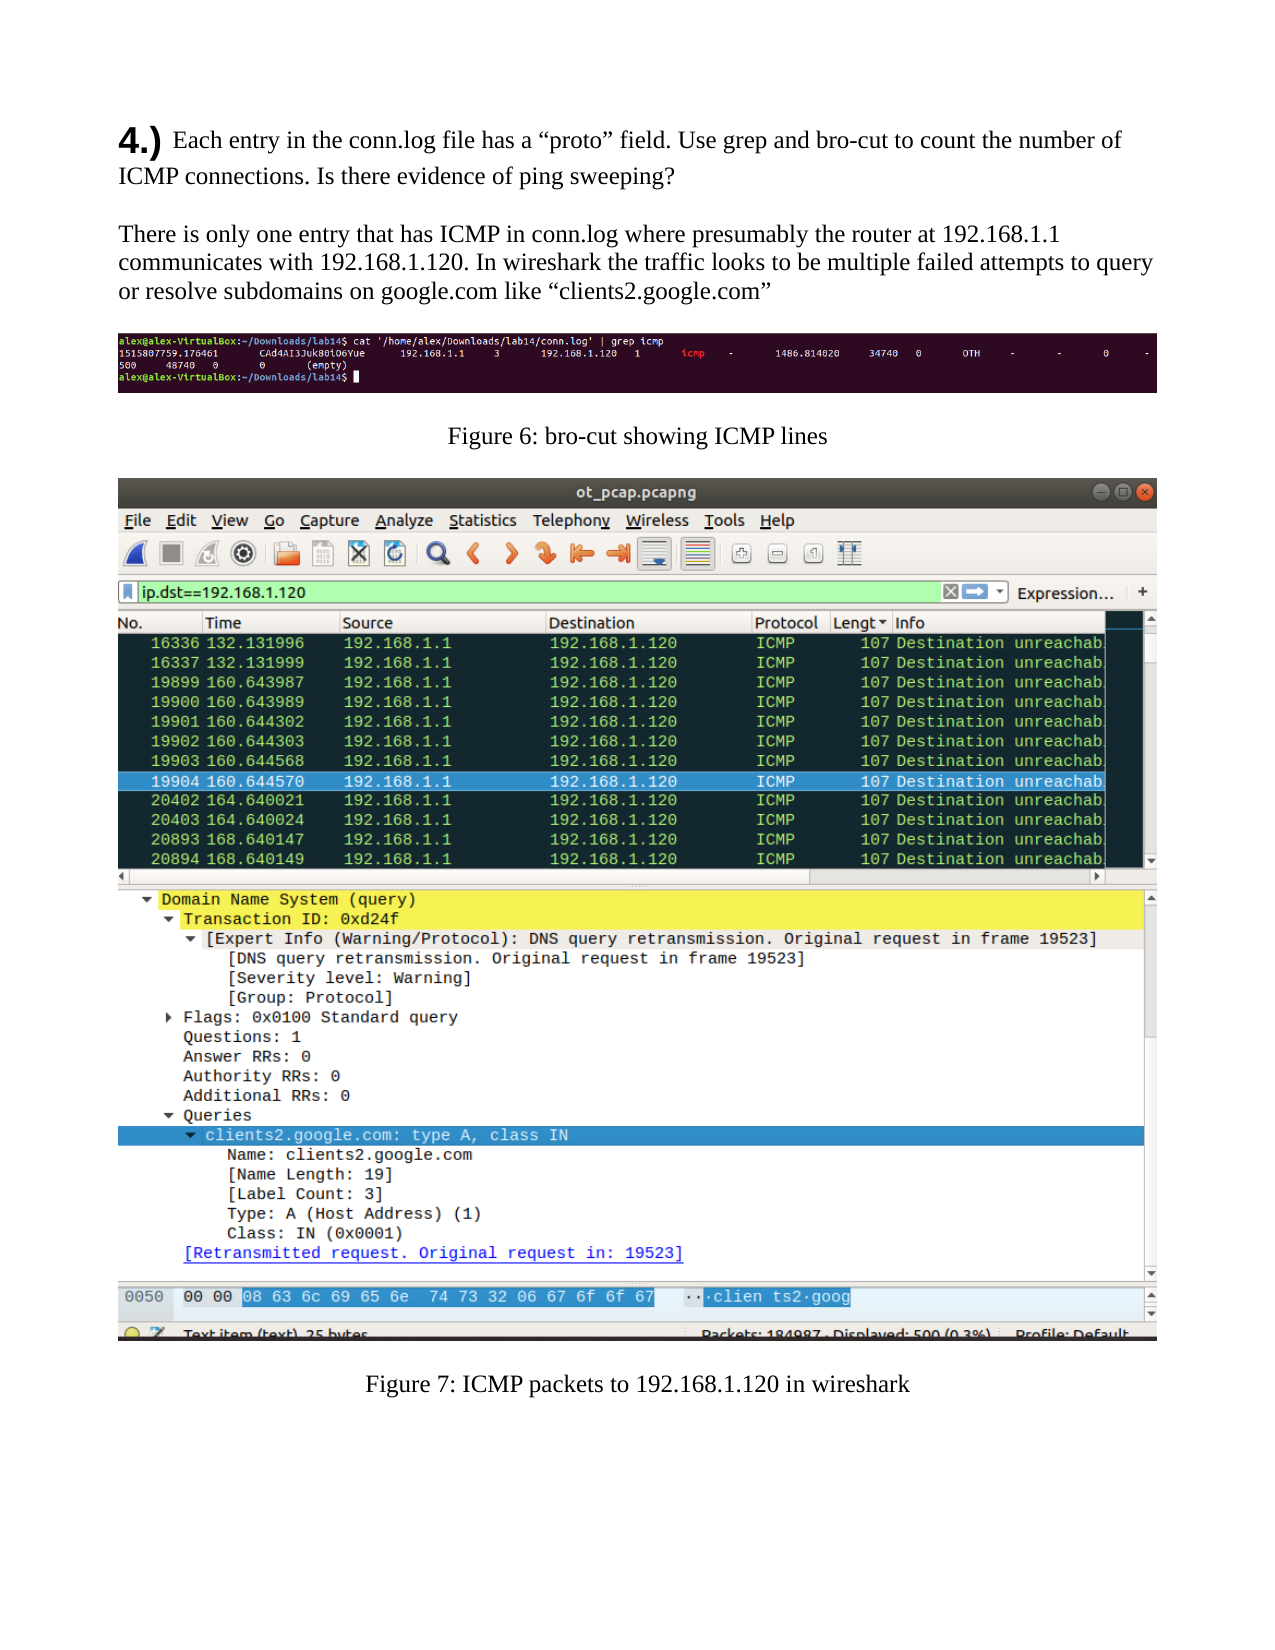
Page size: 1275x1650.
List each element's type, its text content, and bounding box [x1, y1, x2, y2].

text Figure 7: ICMP packets to 192.168.1.120 in wireshark [118, 1369, 1157, 1398]
picture [118, 333, 1157, 393]
text Figure 6: bro-cut showing ICMP lines [118, 421, 1157, 450]
picture [118, 478, 1157, 1341]
subtitle 4.) [118, 118, 172, 161]
text There is only one entry that has ICMP in conn.log where presumably the router at 192.168.1.1 communicates with 192.168.1.120. In wireshark the traffic looks to be multiple failed attempts to query or resolve subdomains on google.com like “clients2.google.com” [118, 219, 1157, 305]
text Each entry in the conn.log file has a “proto” field. Use grep and bro-cut to count the number of ICMP connections. Is there evidence of ping sweeping? [118, 118, 1157, 190]
